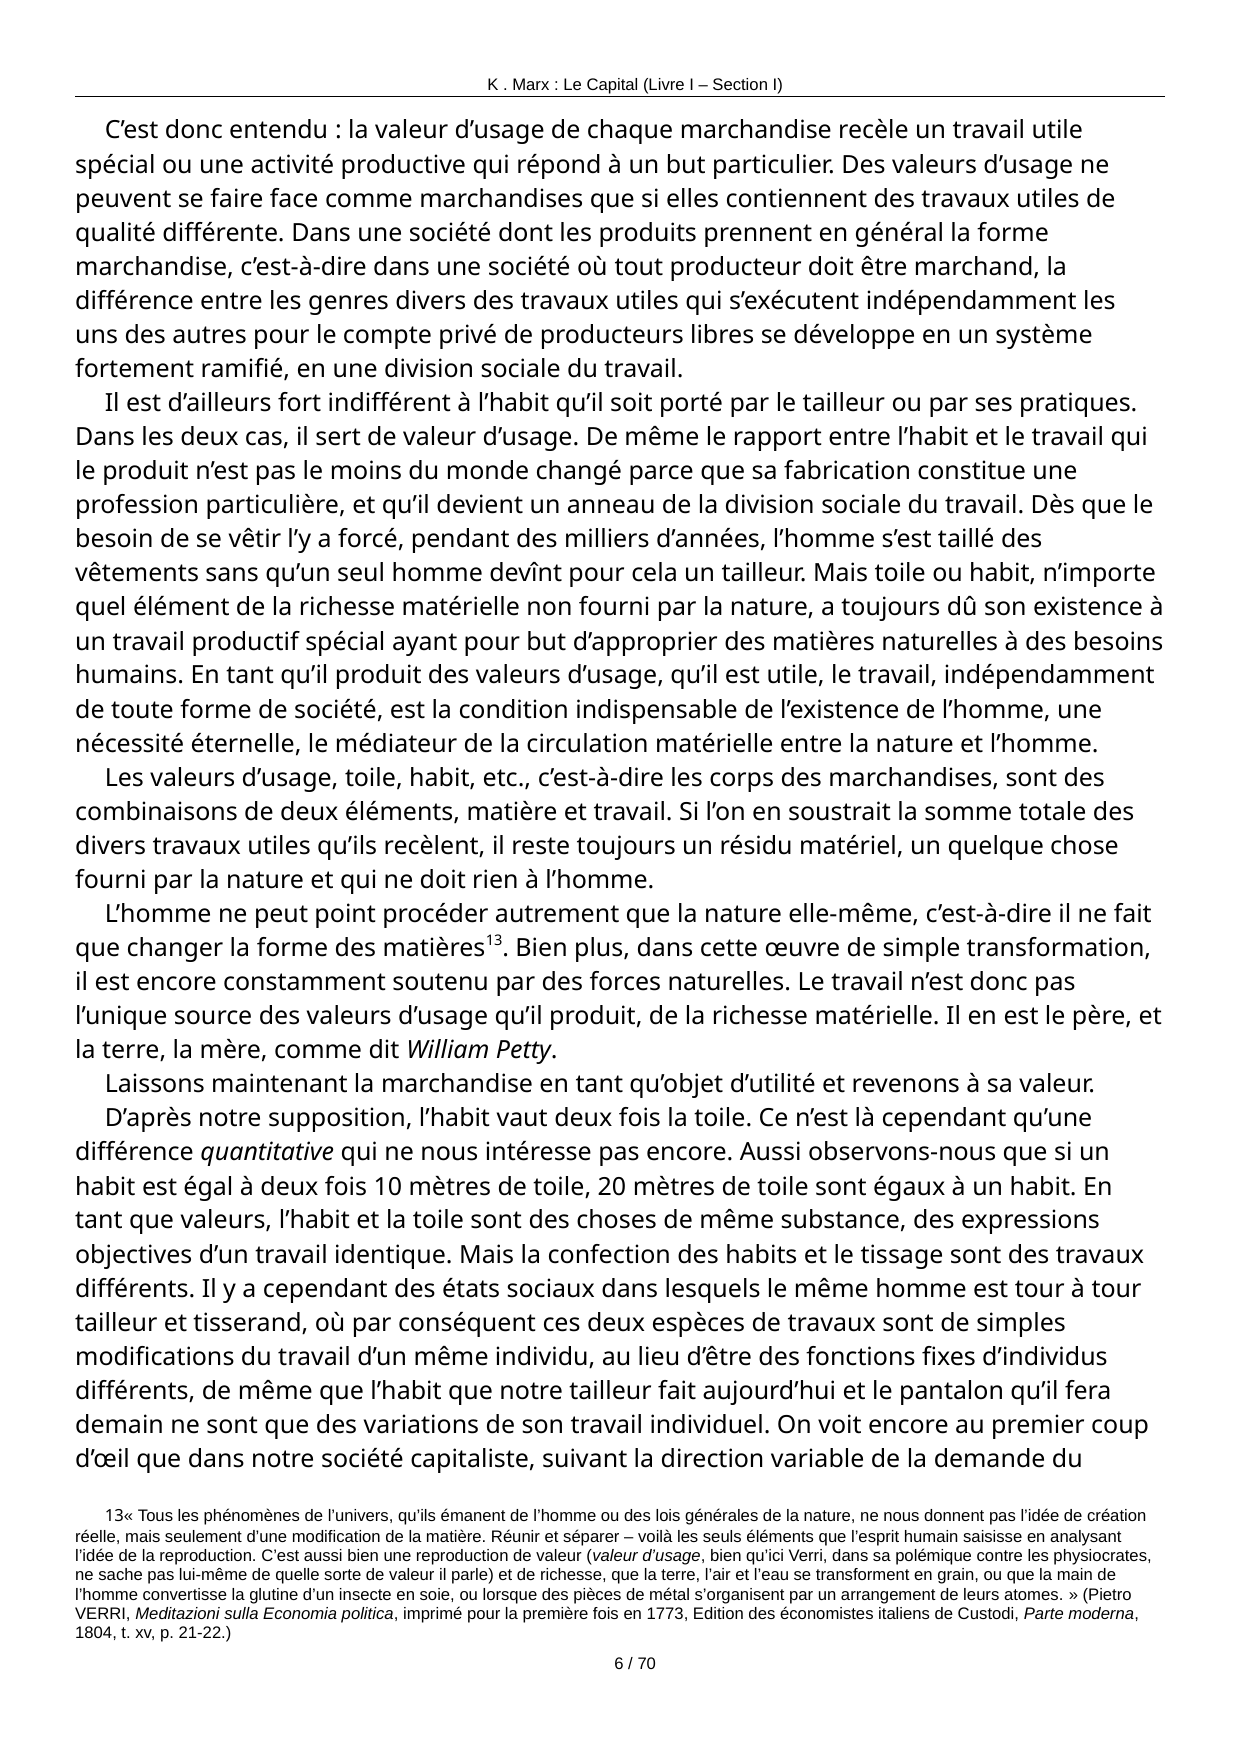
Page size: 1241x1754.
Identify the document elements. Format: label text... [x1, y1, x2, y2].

text D’après notre supposition, l’habit vaut deux fois la toile. Ce n’est là cependant qu’une différence quantitative qui ne nous intéresse pas encore. Aussi observons-nous que si un habit est égal à deux fois 10 mètres de toile, 20 mètres de toile sont égaux à un habit. En tant que valeurs, l’habit et la toile sont des choses de même substance, des expressions objectives d’un travail identique. Mais la confection des habits et le tissage sont des travaux différents. Il y a cependant des états sociaux dans lesquels le même homme est tour à tour tailleur et tisserand, où par conséquent ces deux espèces de travaux sont de simples modifications du travail d’un même individu, au lieu d’être des fonctions fixes d’individus différents, de même que l’habit que notre tailleur fait aujourd’hui et le pantalon qu’il fera demain ne sont que des variations de son travail individuel. On voit encore au premier coup d’œil que dans notre société capitaliste, suivant la direction variable de la demande du [75, 1100, 1165, 1475]
text L’homme ne peut point procéder autrement que la nature elle-même, c’est-à-dire il ne fait que changer la forme des matières. Bien plus, dans cette œuvre de simple transformation, il est encore constamment soutenu par des forces naturelles. Le travail n’est donc pas l’unique source des valeurs d’usage qu’il produit, de la richesse matérielle. Il en est le père, et la terre, la mère, comme dit William Petty. [75, 896, 1165, 1066]
text Laissons maintenant la marchandise en tant qu’objet d’utilité et revenons à sa valeur. [75, 1066, 1165, 1100]
text C’est donc entendu : la valeur d’usage de chaque marchandise recèle un travail utile spécial ou une activité productive qui répond à un but particulier. Des valeurs d’usage ne peuvent se faire face comme marchandises que si elles contiennent des travaux utiles de qualité différente. Dans une société dont les produits prennent en général la forme marchandise, c’est-à-dire dans une société où tout producteur doit être marchand, la différence entre les genres divers des travaux utiles qui s’exécutent indépendamment les uns des autres pour le compte privé de producteurs libres se développe en un système fortement ramifié, en une division sociale du travail. [75, 112, 1165, 385]
text « Tous les phénomènes de l’univers, qu’ils émanent de l’homme ou des lois générales de la nature, ne nous donnent pas l’idée de création réelle, mais seulement d’une modification de la matière. Réunir et séparer – voilà les seuls éléments que l’esprit humain saisisse en analysant l’idée de la reproduction. C’est aussi bien une reproduction de valeur (valeur d’usage, bien qu’ici Verri, dans sa polémique contre les physiocrates, ne sache pas lui-même de quelle sorte de valeur il parle) et de richesse, que la terre, l’air et l’eau se transforment en grain, ou que la main de l’homme convertisse la glutine d’un insecte en soie, ou lorsque des pièces de métal s’organisent par un arrangement de leurs atomes. » (Pietro VERRI, Meditazioni sulla Economia politica, imprimé pour la première fois en 1773, Edition des économistes italiens de Custodi, Parte moderna, 1804, t. xv, p. 21-22.) [75, 1504, 1165, 1642]
text Il est d’ailleurs fort indifférent à l’habit qu’il soit porté par le tailleur ou par ses pratiques. Dans les deux cas, il sert de valeur d’usage. De même le rapport entre l’habit et le travail qui le produit n’est pas le moins du monde changé parce que sa fabrication constitue une profession particulière, et qu’il devient un anneau de la division sociale du travail. Dès que le besoin de se vêtir l’y a forcé, pendant des milliers d’années, l’homme s’est taillé des vêtements sans qu’un seul homme devînt pour cela un tailleur. Mais toile ou habit, n’importe quel élément de la richesse matérielle non fourni par la nature, a toujours dû son existence à un travail productif spécial ayant pour but d’approprier des matières naturelles à des besoins humains. En tant qu’il produit des valeurs d’usage, qu’il est utile, le travail, indépendamment de toute forme de société, est la condition indispensable de l’existence de l’homme, une nécessité éternelle, le médiateur de la circulation matérielle entre la nature et l’homme. [75, 385, 1165, 759]
text Les valeurs d’usage, toile, habit, etc., c’est-à-dire les corps des marchandises, sont des combinaisons de deux éléments, matière et travail. Si l’on en soustrait la somme totale des divers travaux utiles qu’ils recèlent, il reste toujours un résidu matériel, un quelque chose fourni par la nature et qui ne doit rien à l’homme. [75, 759, 1165, 896]
